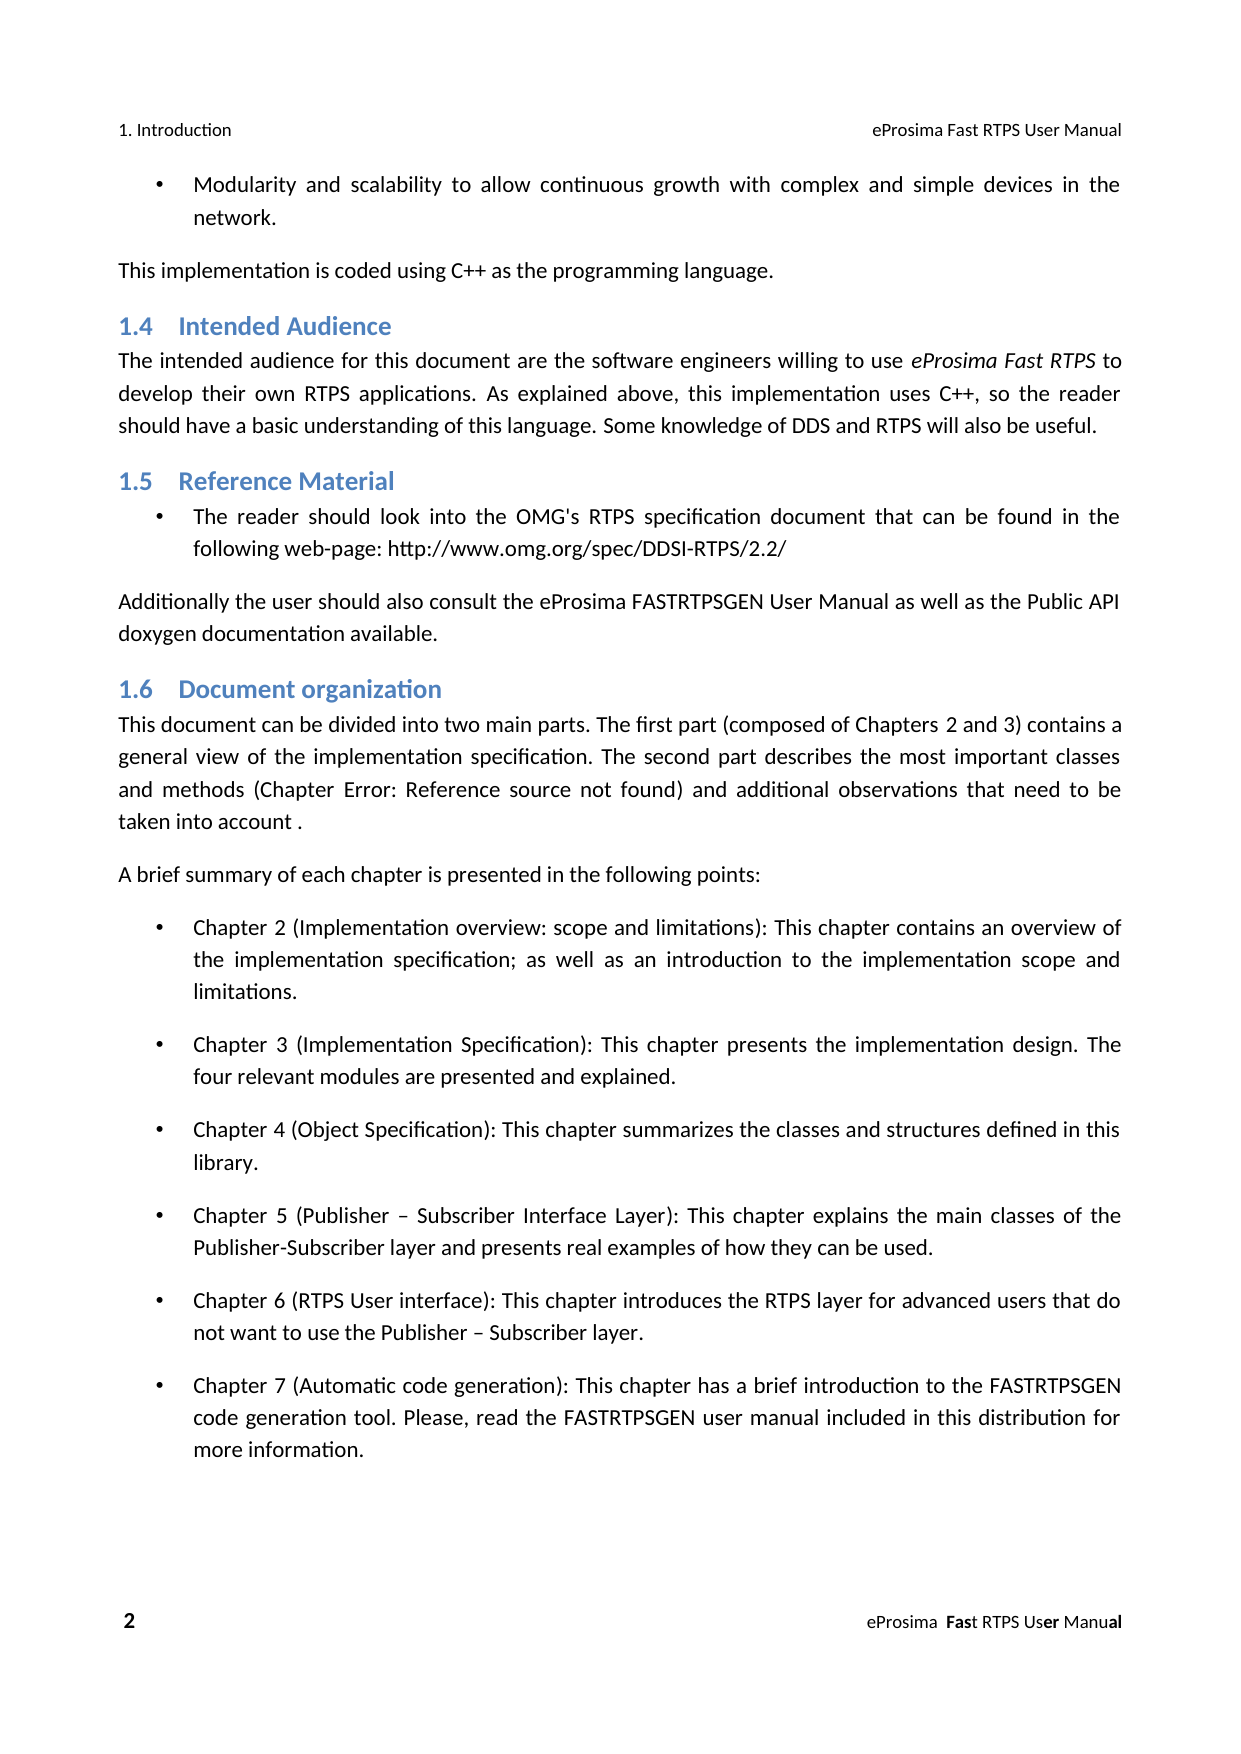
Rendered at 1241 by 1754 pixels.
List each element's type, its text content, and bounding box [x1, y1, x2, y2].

text The intended audience for this document are the software engineers willing to use eProsima Fast RTPS to develop their own RTPS applications. As explained above, this implementation uses C++, so the reader should have a basic understanding of this language. Some knowledge of DDS and RTPS will also be useful. [118, 347, 1122, 439]
text Additionally the user should also consult the eProsima FASTRTPSGEN User Manual as well as the Public API doxygen documentation available. [118, 587, 1122, 647]
text This implementation is coded using C++ as the programming language. [118, 256, 1122, 284]
list Chapter 2 (Implementation overview: scope and limitations): This chapter contains an overview of the implementation specification; as well as an introduction to the implementation scope and limitations. [156, 913, 1122, 1005]
subtitle Document organization [118, 672, 1122, 705]
subtitle Reference Material [118, 464, 1122, 497]
list Chapter 3 (Implementation Specification): This chapter presents the implementation design. The four relevant modules are presented and explained. [156, 1030, 1122, 1091]
text A brief summary of each chapter is presented in the following points: [118, 860, 1122, 888]
subtitle Intended Audience [118, 309, 1122, 342]
list Chapter 4 (Object Specification): This chapter summarizes the classes and structures defined in this library. [156, 1116, 1122, 1176]
list Chapter 5 (Publisher – Subscriber Interface Layer): This chapter explains the main classes of the Publisher-Subscriber layer and presents real examples of how they can be used. [156, 1201, 1122, 1261]
list Modularity and scalability to allow continuous growth with complex and simple devices in the network. [156, 171, 1122, 231]
list Chapter 6 (RTPS User interface): This chapter introduces the RTPS layer for advanced users that do not want to use the Publisher – Subscriber layer. [156, 1286, 1122, 1346]
list Chapter 7 (Automatic code generation): This chapter has a brief introduction to the FASTRTPSGEN code generation tool. Please, read the FASTRTPSGEN user manual included in this distribution for more information. [156, 1371, 1122, 1463]
text This document can be divided into two main parts. The first part (composed of Chapters 2 and 3) contains a general view of the implementation specification. The second part describes the most important classes and methods (Chapter Error: Reference source not found) and additional observations that need to be taken into account . [118, 710, 1122, 835]
